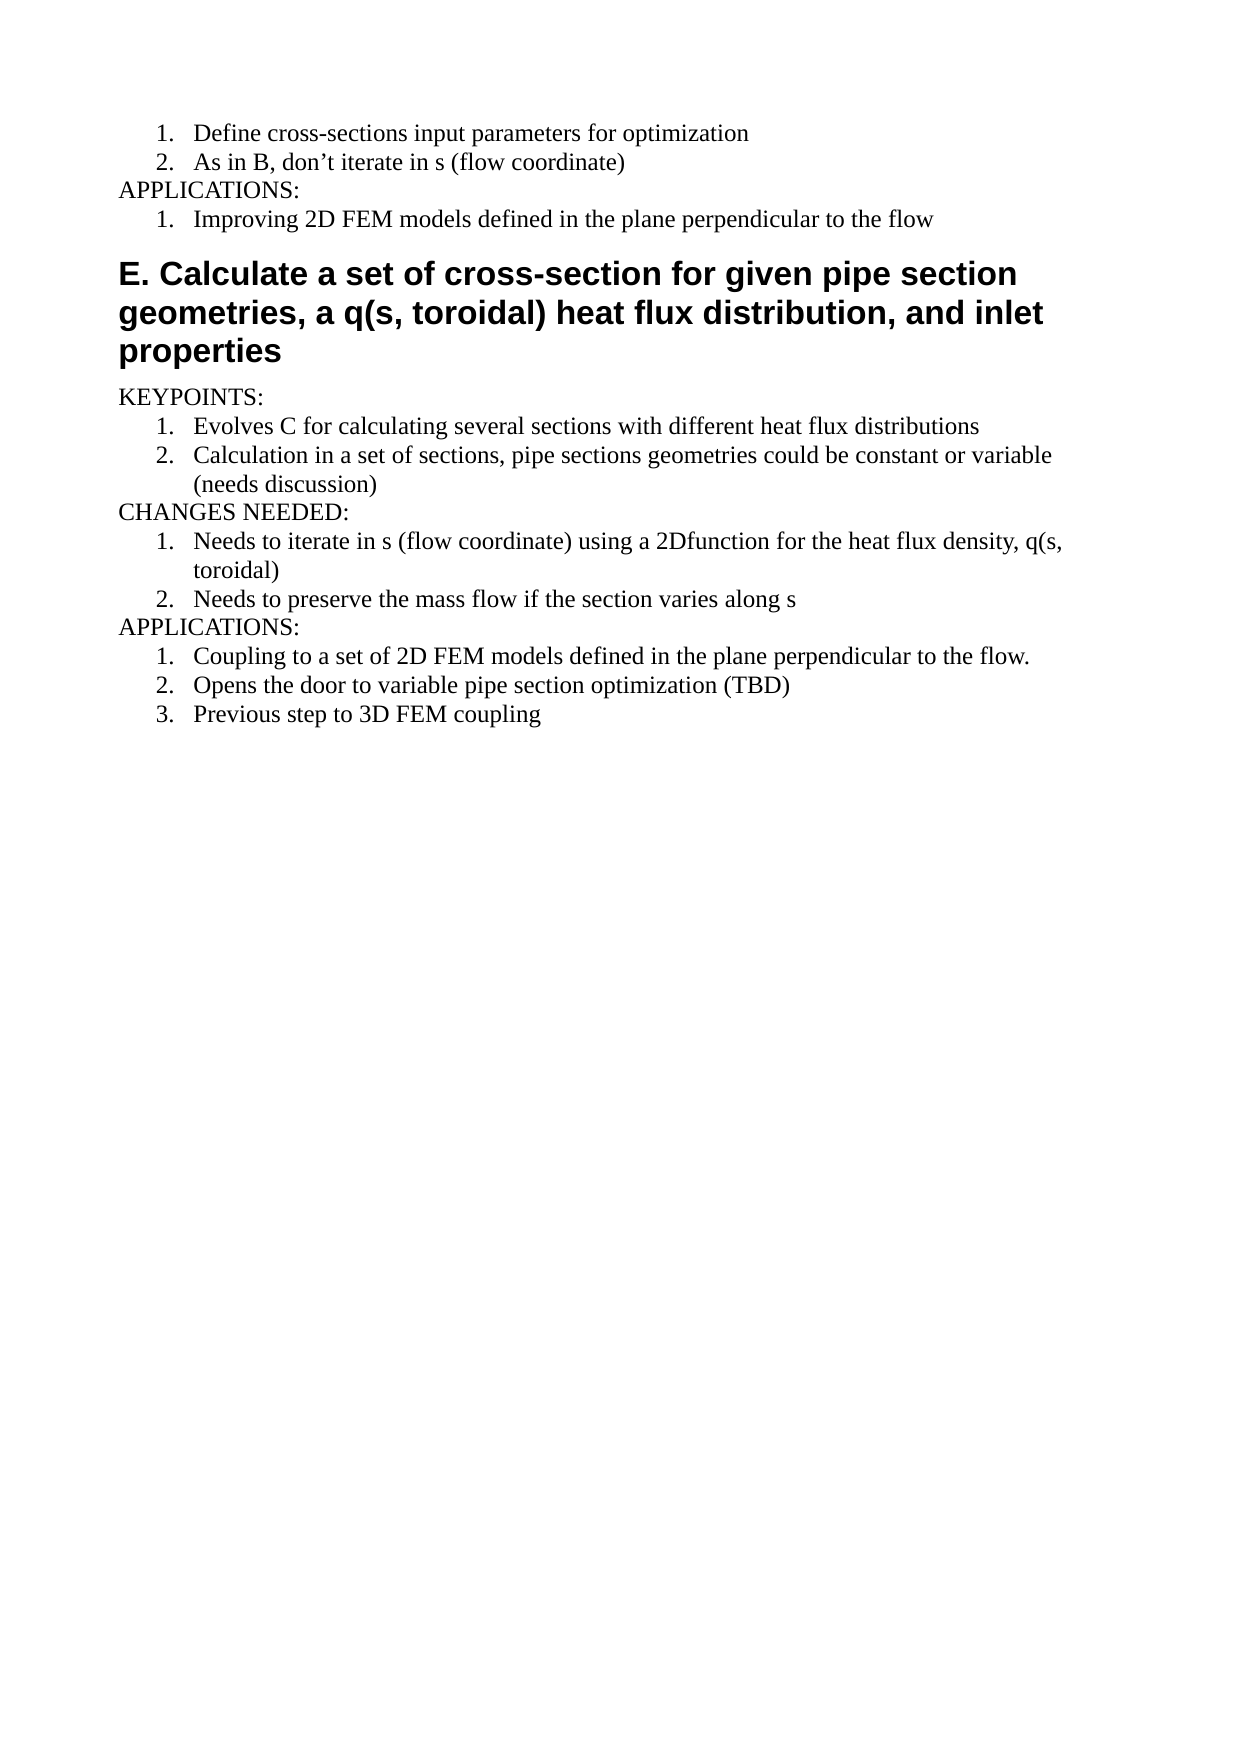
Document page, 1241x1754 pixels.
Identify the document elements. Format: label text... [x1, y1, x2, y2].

list Coupling to a set of 2D FEM models defined in the plane perpendicular to the flow. [156, 641, 1122, 670]
list Needs to iterate in s (flow coordinate) using a 2Dfunction for the heat flux density, q(s, toroidal) [156, 526, 1122, 584]
list Improving 2D FEM models defined in the plane perpendicular to the flow [156, 204, 1122, 233]
list As in B, don’t iterate in s (flow coordinate) [156, 147, 1122, 176]
text APPLICATIONS: [118, 176, 1122, 204]
list Needs to preserve the mass flow if the section varies along s [156, 584, 1122, 612]
list Opens the door to variable pipe section optimization (TBD) [156, 670, 1122, 699]
list Calculation in a set of sections, pipe sections geometries could be constant or variable (needs discussion) [156, 440, 1122, 497]
list Define cross-sections input parameters for optimization [156, 118, 1122, 147]
list Previous step to 3D FEM coupling [156, 699, 1122, 727]
list Evolves C for calculating several sections with different heat flux distributions [156, 411, 1122, 440]
subtitle E. Calculate a set of cross-section for given pipe section geometries, a q(s, toroidal) heat flux distribution, and inlet properties [118, 254, 1122, 370]
text CHANGES NEEDED: [118, 497, 1122, 526]
text KEYPOINTS: [118, 382, 1122, 411]
text APPLICATIONS: [118, 612, 1122, 641]
